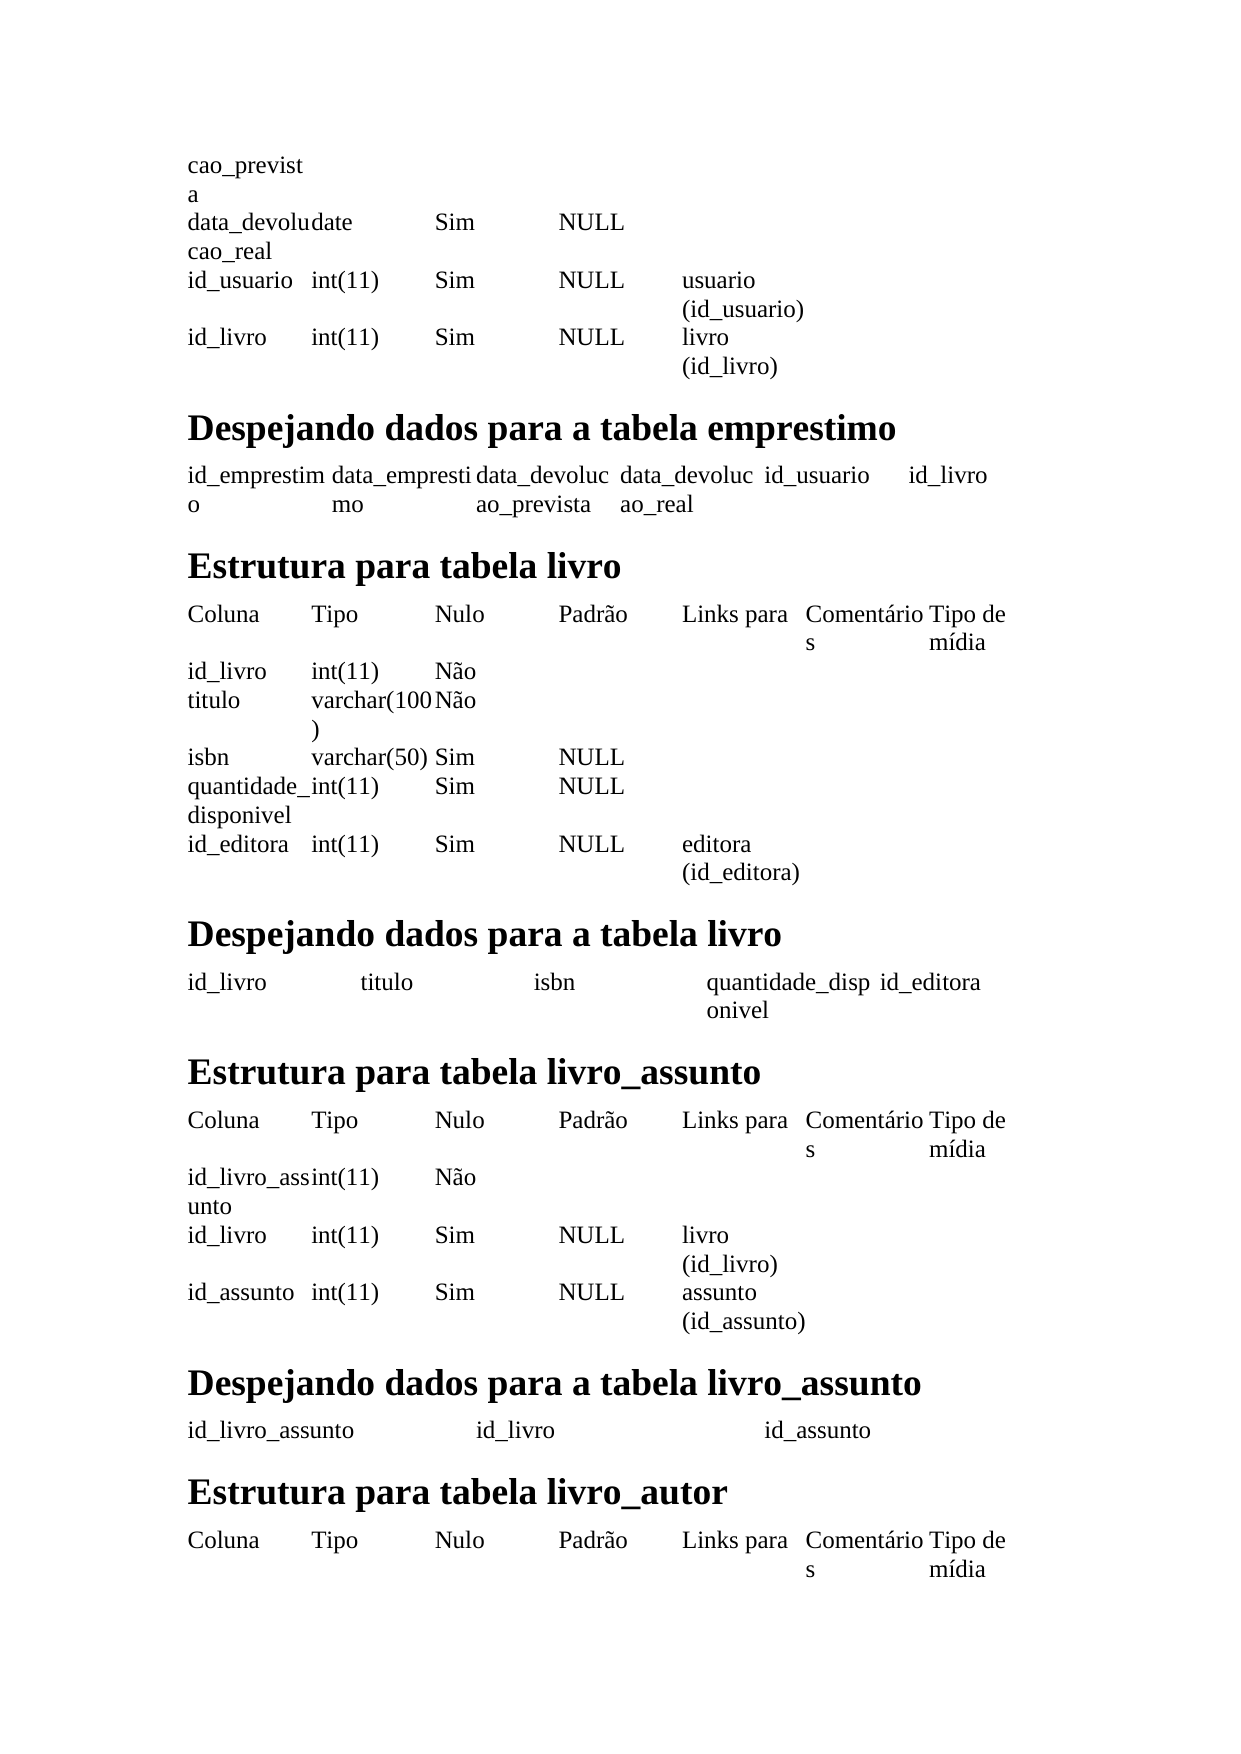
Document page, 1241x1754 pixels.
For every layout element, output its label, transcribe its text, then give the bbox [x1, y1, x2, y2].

table_cell [558, 685, 682, 742]
table_header Comentários [805, 599, 929, 656]
table_header Comentários [805, 1105, 929, 1162]
table_cell data_devolucao_real [188, 208, 311, 265]
table_cell id_editora [188, 829, 311, 886]
table_cell [805, 265, 929, 322]
table_cell varchar(100) [311, 685, 434, 742]
table_cell id_assunto [188, 1278, 311, 1335]
table_header Links para [682, 1525, 805, 1582]
table_header id_livro [476, 1416, 764, 1444]
table_header Tipo [311, 1525, 434, 1582]
table_header data_emprestimo [332, 461, 476, 518]
table_cell [682, 150, 805, 207]
table_cell int(11) [311, 1278, 434, 1335]
table_header Tipo de mídia [929, 599, 1053, 656]
table_cell Sim [435, 771, 558, 829]
table_cell [805, 829, 929, 886]
table_header isbn [534, 967, 706, 1024]
table_header id_usuario [764, 461, 908, 518]
table_cell [929, 1278, 1053, 1335]
table_cell Sim [435, 323, 558, 380]
table_header Coluna [188, 1525, 311, 1582]
table_cell titulo [188, 685, 311, 742]
table_cell [435, 150, 558, 207]
table_cell date [311, 150, 434, 207]
subtitle Despejando dados para a tabela emprestimo [187, 405, 1053, 448]
table_cell Sim [435, 1278, 558, 1335]
table_header Nulo [435, 1525, 558, 1582]
table_cell [682, 656, 805, 685]
table_cell NULL [558, 743, 682, 771]
table_cell NULL [558, 208, 682, 265]
table_header id_livro [908, 461, 1053, 518]
table_cell int(11) [311, 771, 434, 829]
table_cell int(11) [311, 1220, 434, 1277]
table_cell Sim [435, 265, 558, 322]
table_cell [558, 1163, 682, 1220]
subtitle Estrutura para tabela livro_assunto [187, 1049, 1053, 1092]
table_cell [682, 771, 805, 829]
table_cell int(11) [311, 323, 434, 380]
table_cell [805, 323, 929, 380]
table_cell id_livro [188, 656, 311, 685]
table_header id_livro_assunto [188, 1416, 476, 1444]
table_header id_editora [880, 967, 1053, 1024]
table_cell [929, 1220, 1053, 1277]
table_header Padrão [558, 599, 682, 656]
table_header Nulo [435, 599, 558, 656]
subtitle Estrutura para tabela livro [187, 543, 1053, 586]
table_cell livro (id_livro) [682, 1220, 805, 1277]
table_cell NULL [558, 265, 682, 322]
table_cell assunto (id_assunto) [682, 1278, 805, 1335]
table_cell [682, 1163, 805, 1220]
table_cell Sim [435, 208, 558, 265]
table_header Coluna [188, 599, 311, 656]
table_cell [929, 265, 1053, 322]
subtitle Estrutura para tabela livro_autor [187, 1469, 1053, 1512]
table_cell [929, 829, 1053, 886]
table_cell NULL [558, 1278, 682, 1335]
table_header titulo [360, 967, 533, 1024]
table_header Nulo [435, 1105, 558, 1162]
table_cell id_livro_assunto [188, 1163, 311, 1220]
table_header quantidade_disponivel [706, 967, 879, 1024]
subtitle Despejando dados para a tabela livro_assunto [187, 1360, 1053, 1403]
table_cell [805, 743, 929, 771]
table_cell quantidade_disponivel [188, 771, 311, 829]
table_cell id_usuario [188, 265, 311, 322]
table_cell int(11) [311, 656, 434, 685]
table_cell data_devolucao_prevista [188, 150, 311, 207]
table_header id_assunto [764, 1416, 1053, 1444]
table_header Comentários [805, 1525, 929, 1582]
table_header Links para [682, 1105, 805, 1162]
table_cell [682, 743, 805, 771]
table_header id_livro [188, 967, 360, 1024]
table_cell Não [435, 656, 558, 685]
table_header Padrão [558, 1105, 682, 1162]
table_cell [805, 1220, 929, 1277]
table_cell int(11) [311, 1163, 434, 1220]
table_cell [682, 208, 805, 265]
table_cell [558, 656, 682, 685]
table_cell [805, 1278, 929, 1335]
table_header Tipo de mídia [929, 1105, 1053, 1162]
table_cell Sim [435, 743, 558, 771]
table_header Coluna [188, 1105, 311, 1162]
subtitle Despejando dados para a tabela livro [187, 911, 1053, 954]
table_header Tipo de mídia [929, 1525, 1053, 1582]
table_cell [682, 685, 805, 742]
table_cell editora (id_editora) [682, 829, 805, 886]
table_header Links para [682, 599, 805, 656]
table_cell NULL [558, 829, 682, 886]
table_header Tipo [311, 599, 434, 656]
table_cell id_livro [188, 323, 311, 380]
table_header data_devolucao_real [620, 461, 764, 518]
table_cell int(11) [311, 829, 434, 886]
table_cell [805, 771, 929, 829]
table_cell usuario (id_usuario) [682, 265, 805, 322]
table_cell Sim [435, 1220, 558, 1277]
table_cell varchar(50) [311, 743, 434, 771]
table_cell id_livro [188, 1220, 311, 1277]
table_cell [805, 656, 929, 685]
table_cell Não [435, 685, 558, 742]
table_cell [805, 1163, 929, 1220]
table_cell Sim [435, 829, 558, 886]
table_cell date [311, 208, 434, 265]
table_cell Não [435, 1163, 558, 1220]
table_header Tipo [311, 1105, 434, 1162]
table_cell [558, 150, 682, 207]
table_cell NULL [558, 771, 682, 829]
table_cell NULL [558, 1220, 682, 1277]
table_header Padrão [558, 1525, 682, 1582]
table_cell [929, 323, 1053, 380]
table_cell [805, 208, 929, 265]
table_header data_devolucao_prevista [476, 461, 620, 518]
table_header id_emprestimo [188, 461, 332, 518]
table_cell isbn [188, 743, 311, 771]
table_cell livro (id_livro) [682, 323, 805, 380]
table_cell int(11) [311, 265, 434, 322]
table_cell [805, 150, 929, 207]
table_cell [805, 685, 929, 742]
table_cell NULL [558, 323, 682, 380]
